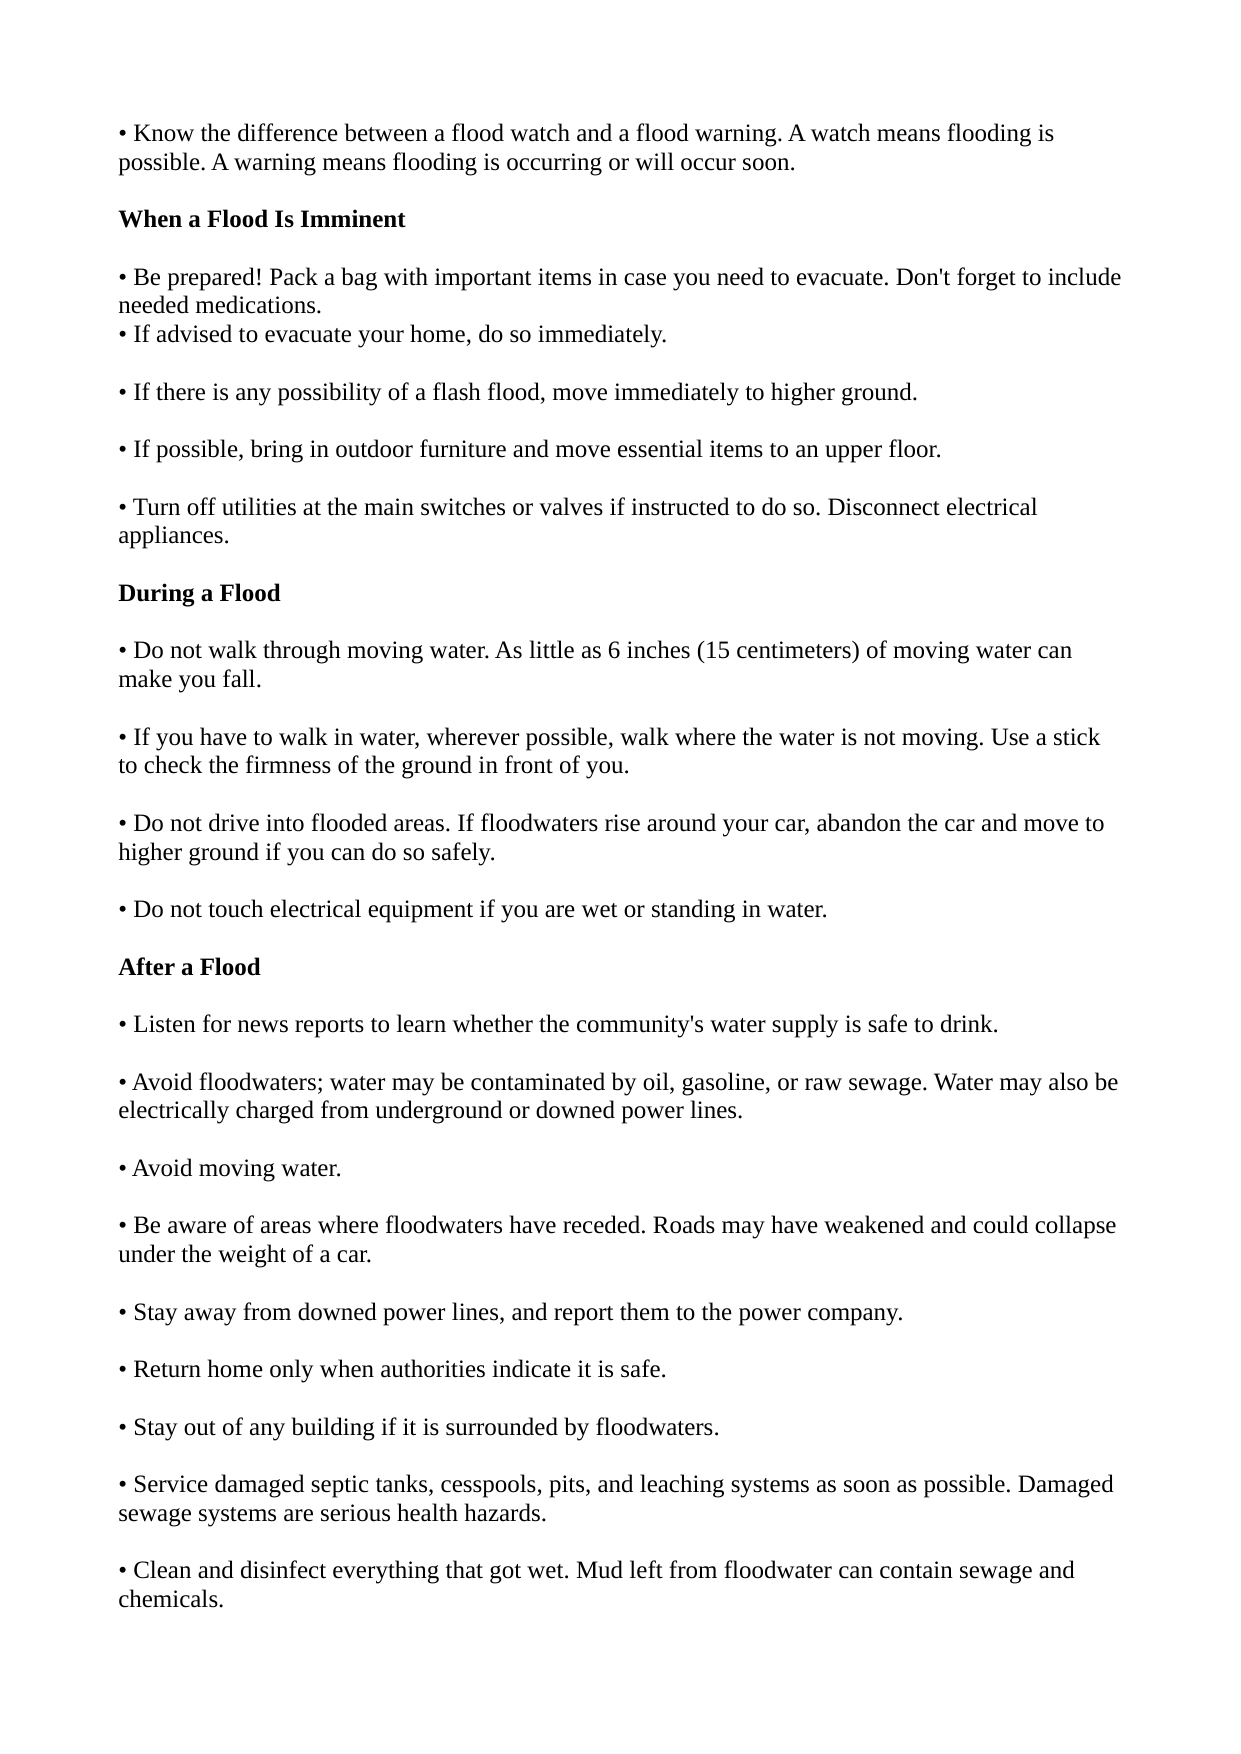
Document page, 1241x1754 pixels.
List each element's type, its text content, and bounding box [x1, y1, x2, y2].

text After a Flood [118, 952, 1122, 981]
text • Be prepared! Pack a bag with important items in case you need to evacuate. Don't forget to include needed medications. [118, 262, 1122, 319]
text • Return home only when authorities indicate it is safe. [118, 1354, 1122, 1383]
text When a Flood Is Imminent [118, 204, 1122, 233]
text • If you have to walk in water, wherever possible, walk where the water is not moving. Use a stick to check the firmness of the ground in front of you. [118, 722, 1122, 779]
text • Clean and disinfect everything that got wet. Mud left from floodwater can contain sewage and chemicals. [118, 1556, 1122, 1613]
text • Be aware of areas where floodwaters have receded. Roads may have weakened and could collapse under the weight of a car. [118, 1211, 1122, 1268]
text • Listen for news reports to learn whether the community's water supply is safe to drink. [118, 1009, 1122, 1038]
text • If there is any possibility of a flash flood, move immediately to higher ground. [118, 377, 1122, 406]
text • Service damaged septic tanks, cesspools, pits, and leaching systems as soon as possible. Damaged sewage systems are serious health hazards. [118, 1469, 1122, 1527]
text • Do not drive into flooded areas. If floodwaters rise around your car, abandon the car and move to higher ground if you can do so safely. [118, 808, 1122, 866]
text • Do not walk through moving water. As little as 6 inches (15 centimeters) of moving water can make you fall. [118, 636, 1122, 693]
text • Do not touch electrical equipment if you are wet or standing in water. [118, 894, 1122, 923]
text • If possible, bring in outdoor furniture and move essential items to an upper floor. [118, 434, 1122, 463]
text • Stay out of any building if it is surrounded by floodwaters. [118, 1412, 1122, 1441]
text • Know the difference between a flood watch and a flood warning. A watch means flooding is possible. A warning means flooding is occurring or will occur soon. [118, 118, 1122, 176]
text • Avoid floodwaters; water may be contaminated by oil, gasoline, or raw sewage. Water may also be electrically charged from underground or downed power lines. [118, 1067, 1122, 1124]
text • Turn off utilities at the main switches or valves if instructed to do so. Disconnect electrical appliances. [118, 492, 1122, 549]
text • If advised to evacuate your home, do so immediately. [118, 319, 1122, 348]
text • Avoid moving water. [118, 1153, 1122, 1182]
text • Stay away from downed power lines, and report them to the power company. [118, 1297, 1122, 1326]
text During a Flood [118, 578, 1122, 607]
